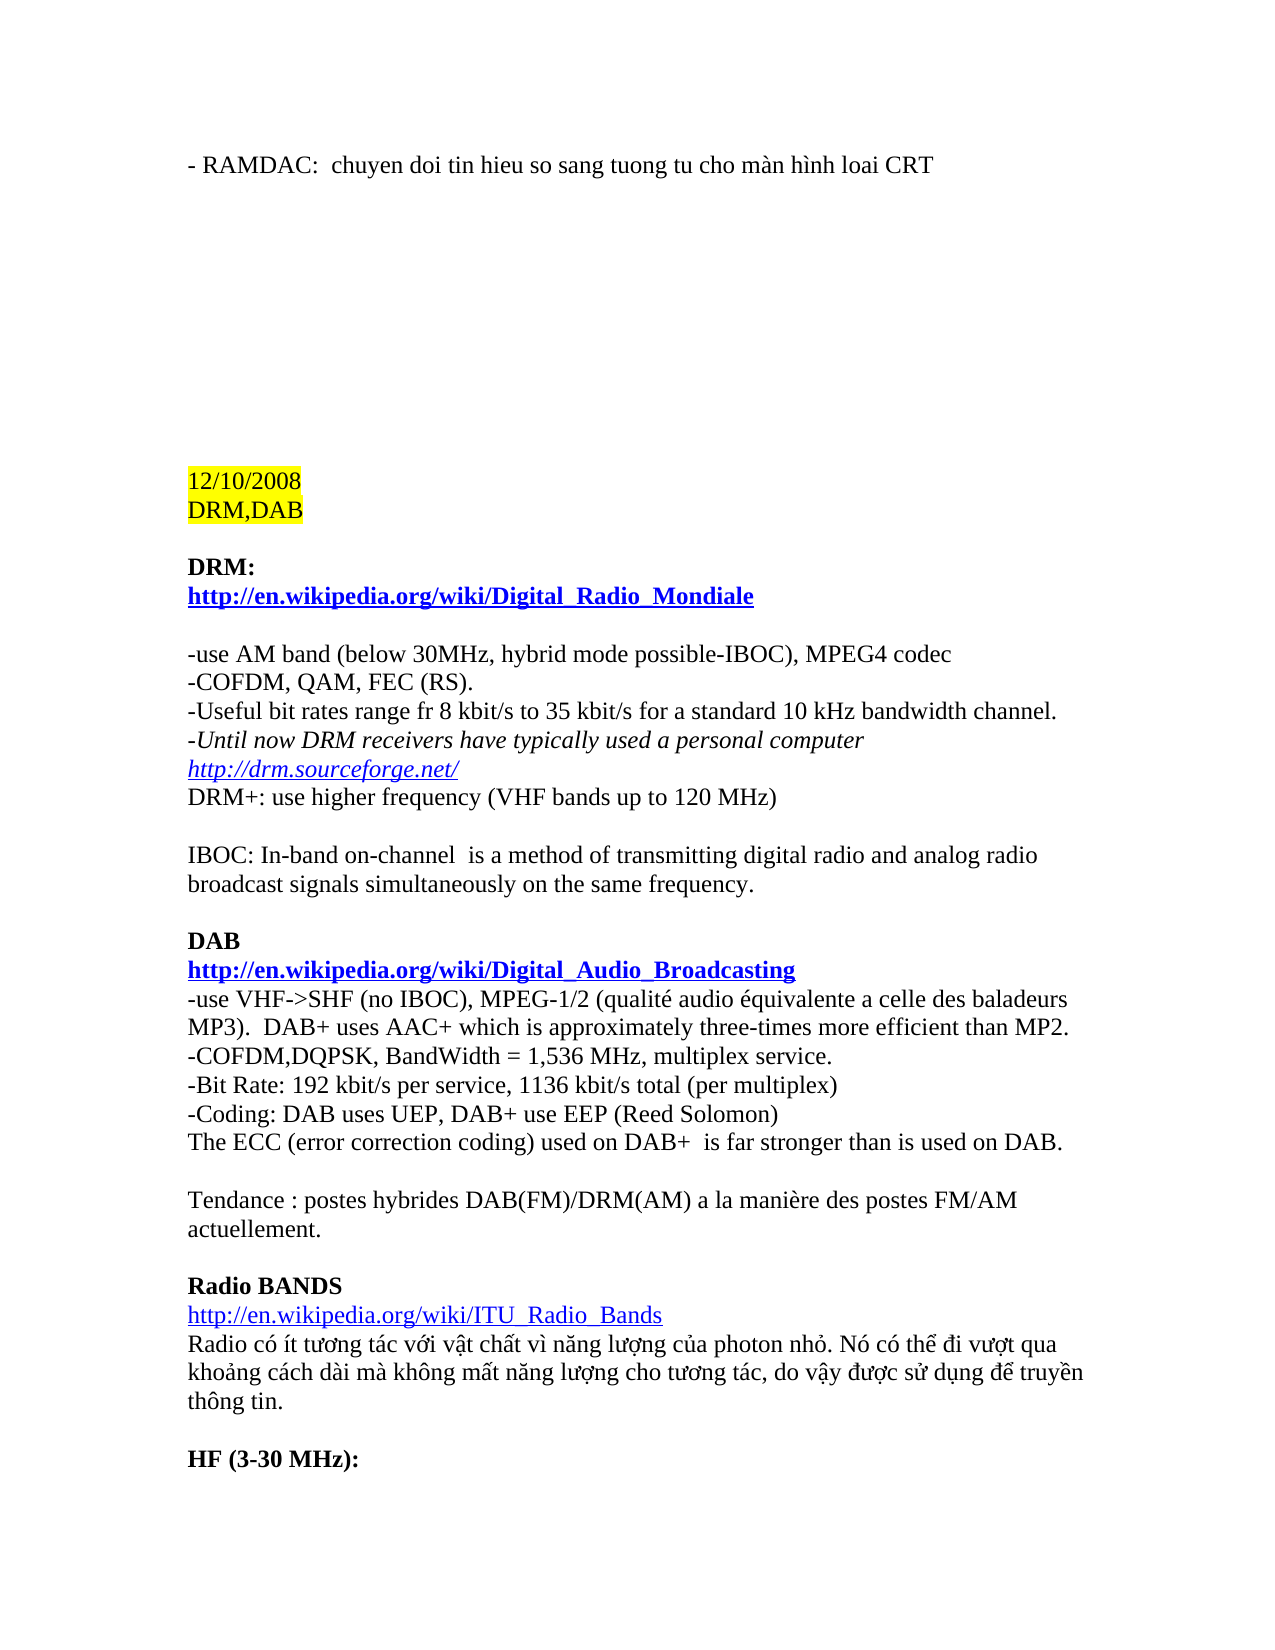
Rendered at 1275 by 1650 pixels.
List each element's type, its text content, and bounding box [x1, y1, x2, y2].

text Radio có ít tương tác với vật chất vì năng lượng của photon nhỏ. Nó có thể đi vượt qua khoảng cách dài mà không mất năng lượng cho tương tác, do vậy được sử dụng để truyền thông tin. [187, 1329, 1087, 1415]
text http://en.wikipedia.org/wiki/ITU_Radio_Bands [187, 1300, 1087, 1329]
text The ECC (error correction coding) used on DAB+ is far stronger than is used on DAB. [187, 1127, 1087, 1156]
text DAB [187, 926, 1087, 955]
text DRM+: use higher frequency (VHF bands up to 120 MHz) [187, 782, 1087, 811]
text HF (3-30 MHz): [187, 1444, 1087, 1472]
text -use AM band (below 30MHz, hybrid mode possible-IBOC), MPEG4 codec [187, 639, 1087, 667]
text -Until now DRM receivers have typically used a personal computer [187, 725, 1087, 754]
text -use VHF->SHF (no IBOC), MPEG-1/2 (qualité audio équivalente a celle des baladeurs MP3). DAB+ uses AAC+ which is approximately three-times more efficient than MP2. [187, 984, 1087, 1041]
text -COFDM, QAM, FEC (RS). [187, 667, 1087, 696]
text Radio BANDS [187, 1271, 1087, 1300]
text http://drm.sourceforge.net/ [187, 754, 1087, 782]
text http://en.wikipedia.org/wiki/Digital_Radio_Mondiale [187, 581, 1087, 610]
text - RAMDAC: chuyen doi tin hieu so sang tuong tu cho màn hình loai CRT [187, 150, 1087, 179]
text -COFDM,DQPSK, BandWidth = 1,536 MHz, multiplex service. [187, 1041, 1087, 1070]
text IBOC: In-band on-channel is a method of transmitting digital radio and analog radio broadcast signals simultaneously on the same frequency. [187, 840, 1087, 897]
text -Coding: DAB uses UEP, DAB+ use EEP (Reed Solomon) [187, 1099, 1087, 1127]
text DRM: [187, 552, 1087, 581]
text Tendance : postes hybrides DAB(FM)/DRM(AM) a la manière des postes FM/AM actuellement. [187, 1185, 1087, 1242]
text 12/10/2008 [187, 466, 1087, 495]
text http://en.wikipedia.org/wiki/Digital_Audio_Broadcasting [187, 955, 1087, 984]
text -Bit Rate: 192 kbit/s per service, 1136 kbit/s total (per multiplex) [187, 1070, 1087, 1099]
text DRM,DAB [187, 495, 1087, 524]
text -Useful bit rates range fr 8 kbit/s to 35 kbit/s for a standard 10 kHz bandwidth channel. [187, 696, 1087, 725]
